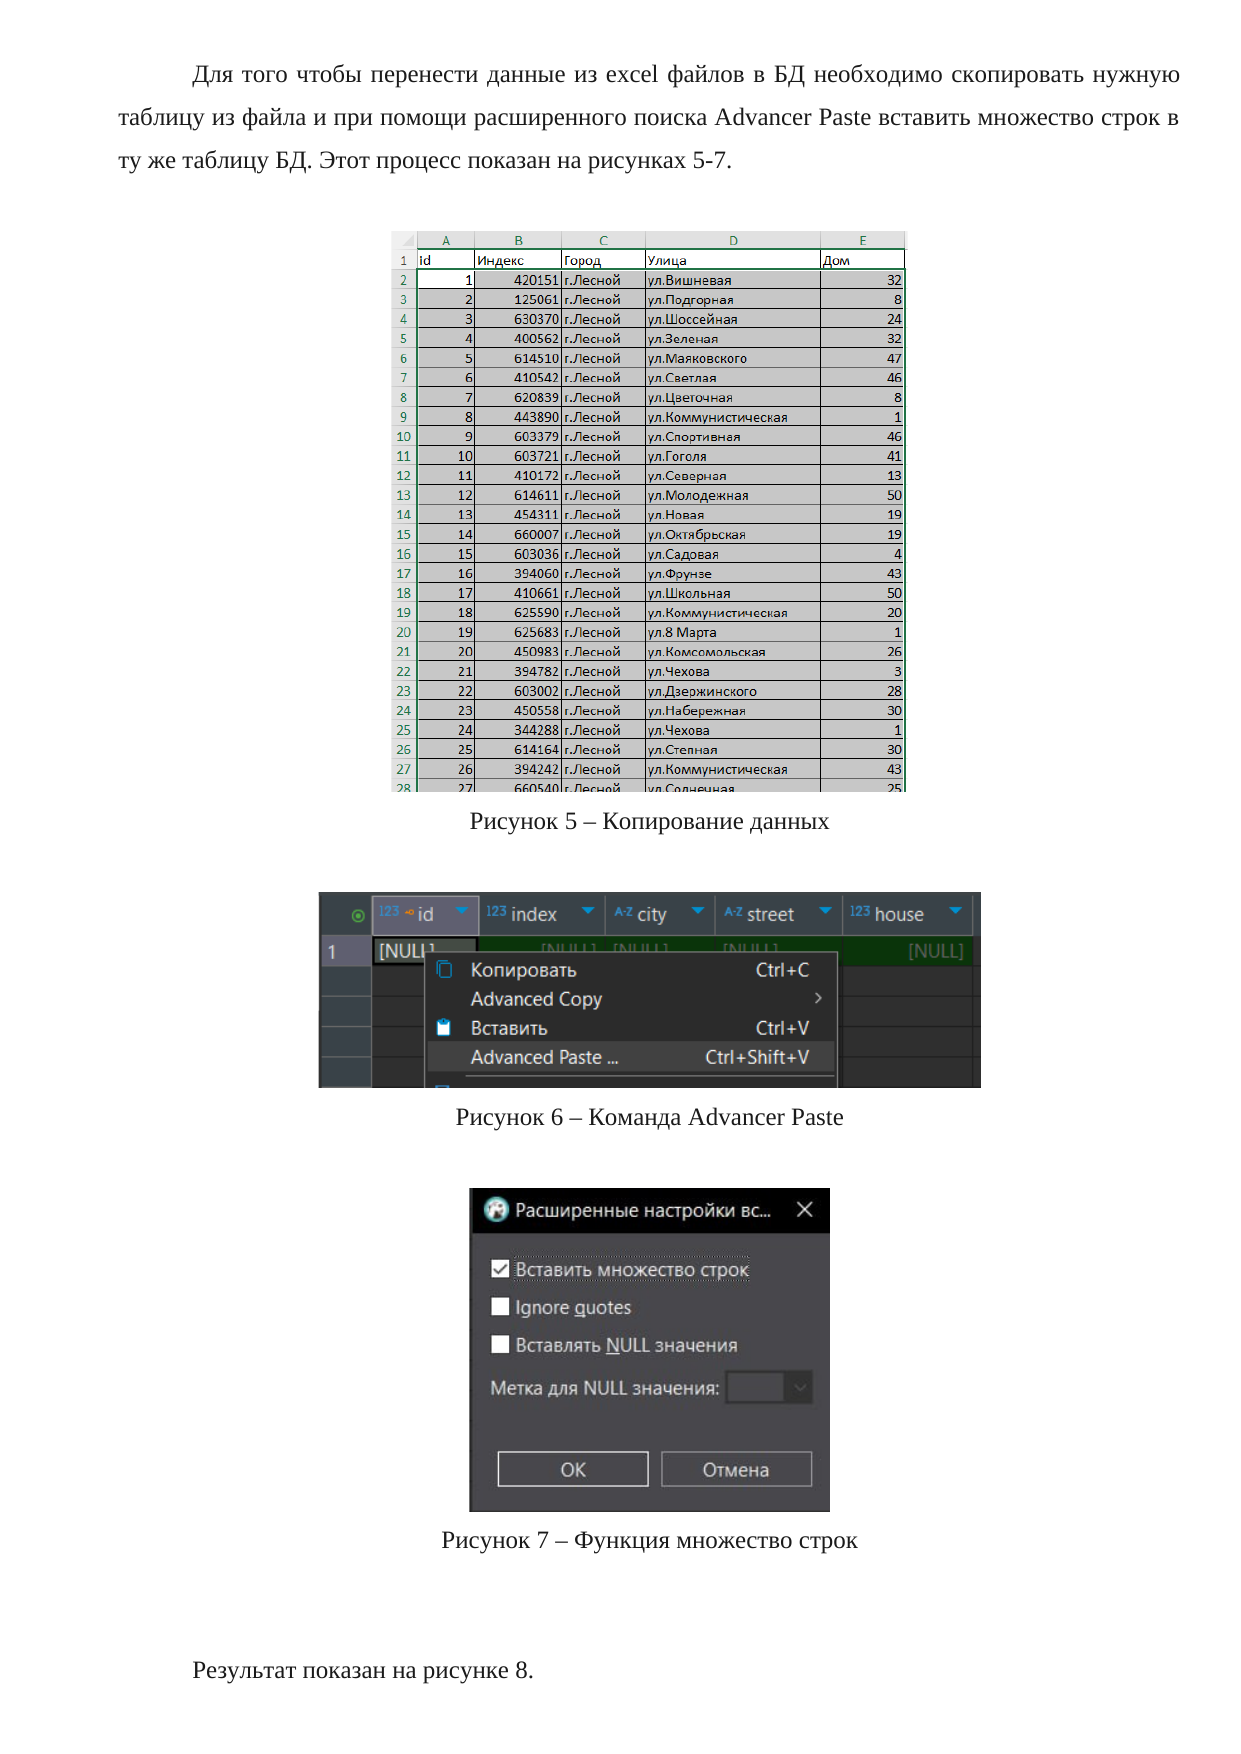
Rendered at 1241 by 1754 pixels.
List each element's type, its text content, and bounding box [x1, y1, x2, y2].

text Рисунок 5 – Копирование данных [118, 806, 1181, 835]
text Для того чтобы перенести данные из excel файлов в БД необходимо скопировать нужную таблицу из файла и при помощи расширенного поиска Advancer Paste вставить множество строк в ту же таблицу БД. Этот процесс показан на рисунках 5-7. [118, 59, 1181, 174]
text Рисунок 7 – Функция множество строк [118, 1526, 1181, 1554]
text Рисунок 6 – Команда Advancer Paste [118, 1102, 1181, 1131]
text Результат показан на рисунке 8. [118, 1655, 1181, 1684]
